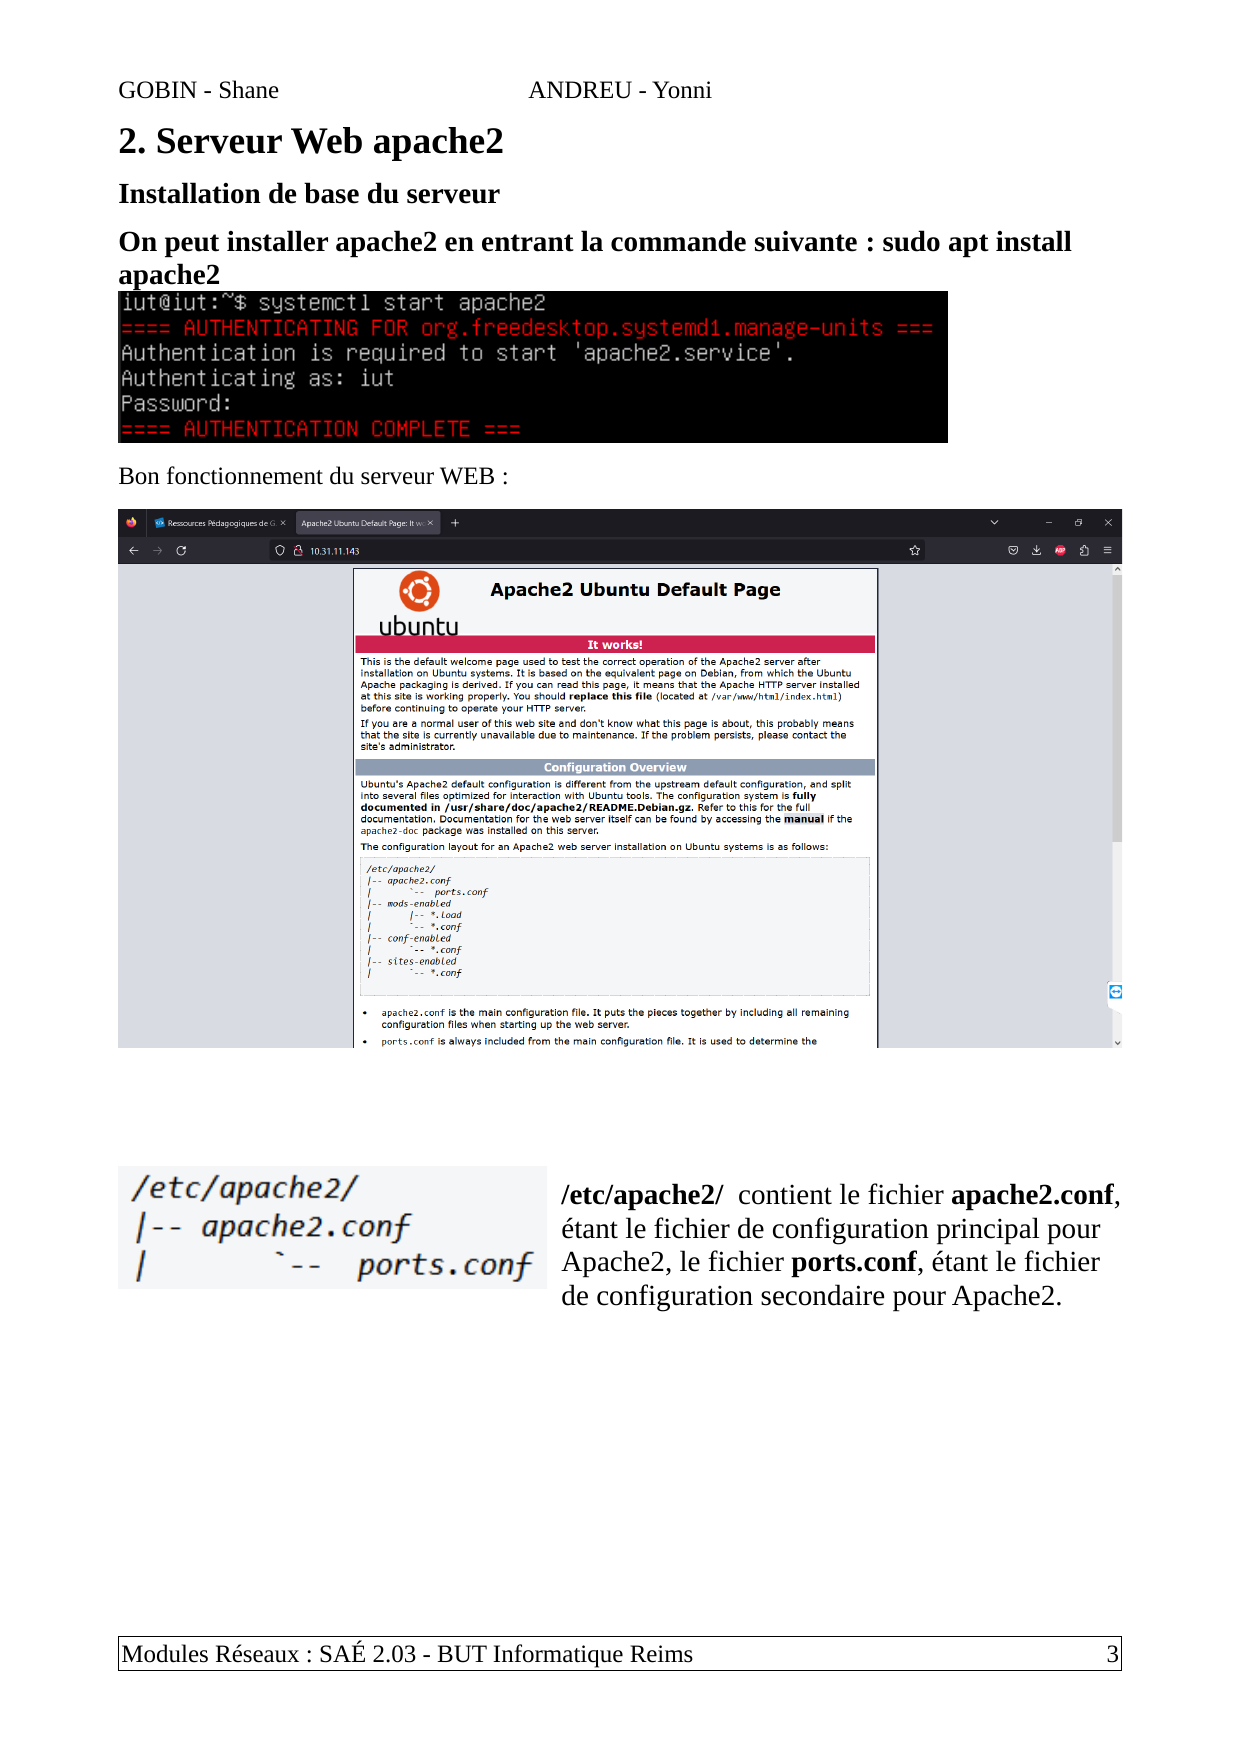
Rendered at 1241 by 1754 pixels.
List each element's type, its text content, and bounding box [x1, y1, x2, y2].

subtitle Installation de base du serveur [118, 176, 1122, 209]
subtitle 2. Serveur Web apache2 [118, 118, 1122, 161]
text Bon fonctionnement du serveur WEB : [118, 461, 1122, 490]
subtitle On peut installer apache2 en entrant la commande suivante : sudo apt install apache2 [118, 224, 1122, 291]
subtitle /etc/apache2/ contient le fichier apache2.conf, étant le fichier de configuration principal pour Apache2, le fichier ports.conf, étant le fichier de configuration secondaire pour Apache2. [561, 1177, 1122, 1311]
